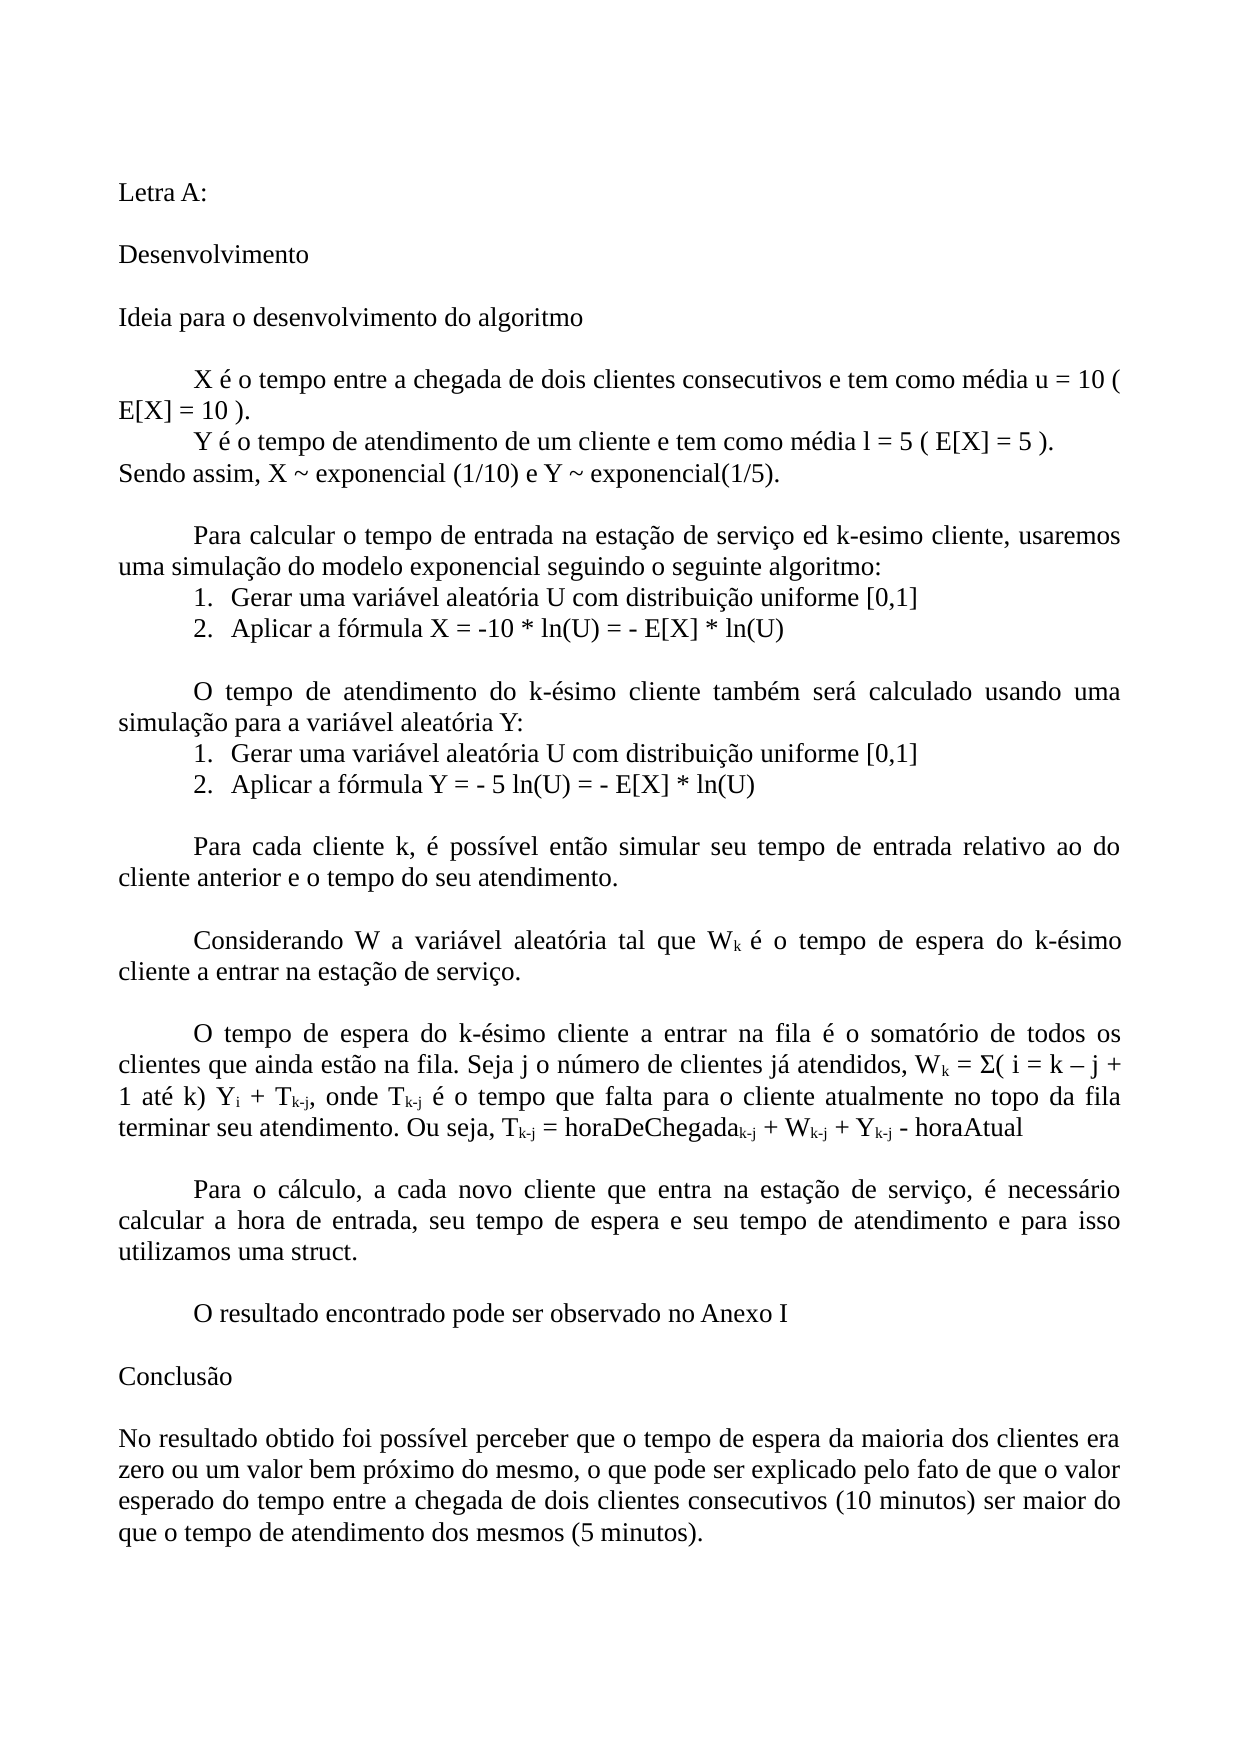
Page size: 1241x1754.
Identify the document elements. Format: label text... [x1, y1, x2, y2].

list Aplicar a fórmula Y = - 5 ln(U) = - E[X] * ln(U) [193, 768, 1122, 799]
text Para o cálculo, a cada novo cliente que entra na estação de serviço, é necessário calcular a hora de entrada, seu tempo de espera e seu tempo de atendimento e para isso utilizamos uma struct. [118, 1173, 1122, 1266]
text Sendo assim, X ~ exponencial (1/10) e Y ~ exponencial(1/5). [118, 457, 1122, 488]
list Gerar uma variável aleatória U com distribuição uniforme [0,1] [193, 737, 1122, 768]
text Para cada cliente k, é possível então simular seu tempo de entrada relativo ao do cliente anterior e o tempo do seu atendimento. [118, 830, 1122, 893]
text Y é o tempo de atendimento de um cliente e tem como média l = 5 ( E[X] = 5 ). [118, 426, 1122, 457]
text O tempo de atendimento do k-ésimo cliente também será calculado usando uma simulação para a variável aleatória Y: [118, 675, 1122, 737]
text Ideia para o desenvolvimento do algoritmo [118, 301, 1122, 332]
list Gerar uma variável aleatória U com distribuição uniforme [0,1] [193, 581, 1122, 612]
text X é o tempo entre a chegada de dois clientes consecutivos e tem como média u = 10 ( E[X] = 10 ). [118, 363, 1122, 426]
text Desenvolvimento [118, 239, 1122, 270]
text O tempo de espera do k-ésimo cliente a entrar na fila é o somatório de todos os clientes que ainda estão na fila. Seja j o número de clientes já atendidos, Wk = Σ( i = k – j + 1 até k) Yi + Tk-j, onde Tk-j é o tempo que falta para o cliente atualmente no topo da fila terminar seu atendimento. Ou seja, Tk-j = horaDeChegadak-j + Wk-j + Yk-j - horaAtual [118, 1017, 1122, 1142]
text O resultado encontrado pode ser observado no Anexo I [118, 1298, 1122, 1329]
text No resultado obtido foi possível perceber que o tempo de espera da maioria dos clientes era zero ou um valor bem próximo do mesmo, o que pode ser explicado pelo fato de que o valor esperado do tempo entre a chegada de dois clientes consecutivos (10 minutos) ser maior do que o tempo de atendimento dos mesmos (5 minutos). [118, 1422, 1122, 1547]
text Conclusão [118, 1360, 1122, 1391]
text Para calcular o tempo de entrada na estação de serviço ed k-esimo cliente, usaremos uma simulação do modelo exponencial seguindo o seguinte algoritmo: [118, 519, 1122, 581]
list Aplicar a fórmula X = -10 * ln(U) = - E[X] * ln(U) [193, 612, 1122, 643]
text Letra A: [118, 176, 1122, 207]
text Considerando W a variável aleatória tal que Wk é o tempo de espera do k-ésimo cliente a entrar na estação de serviço. [118, 924, 1122, 986]
